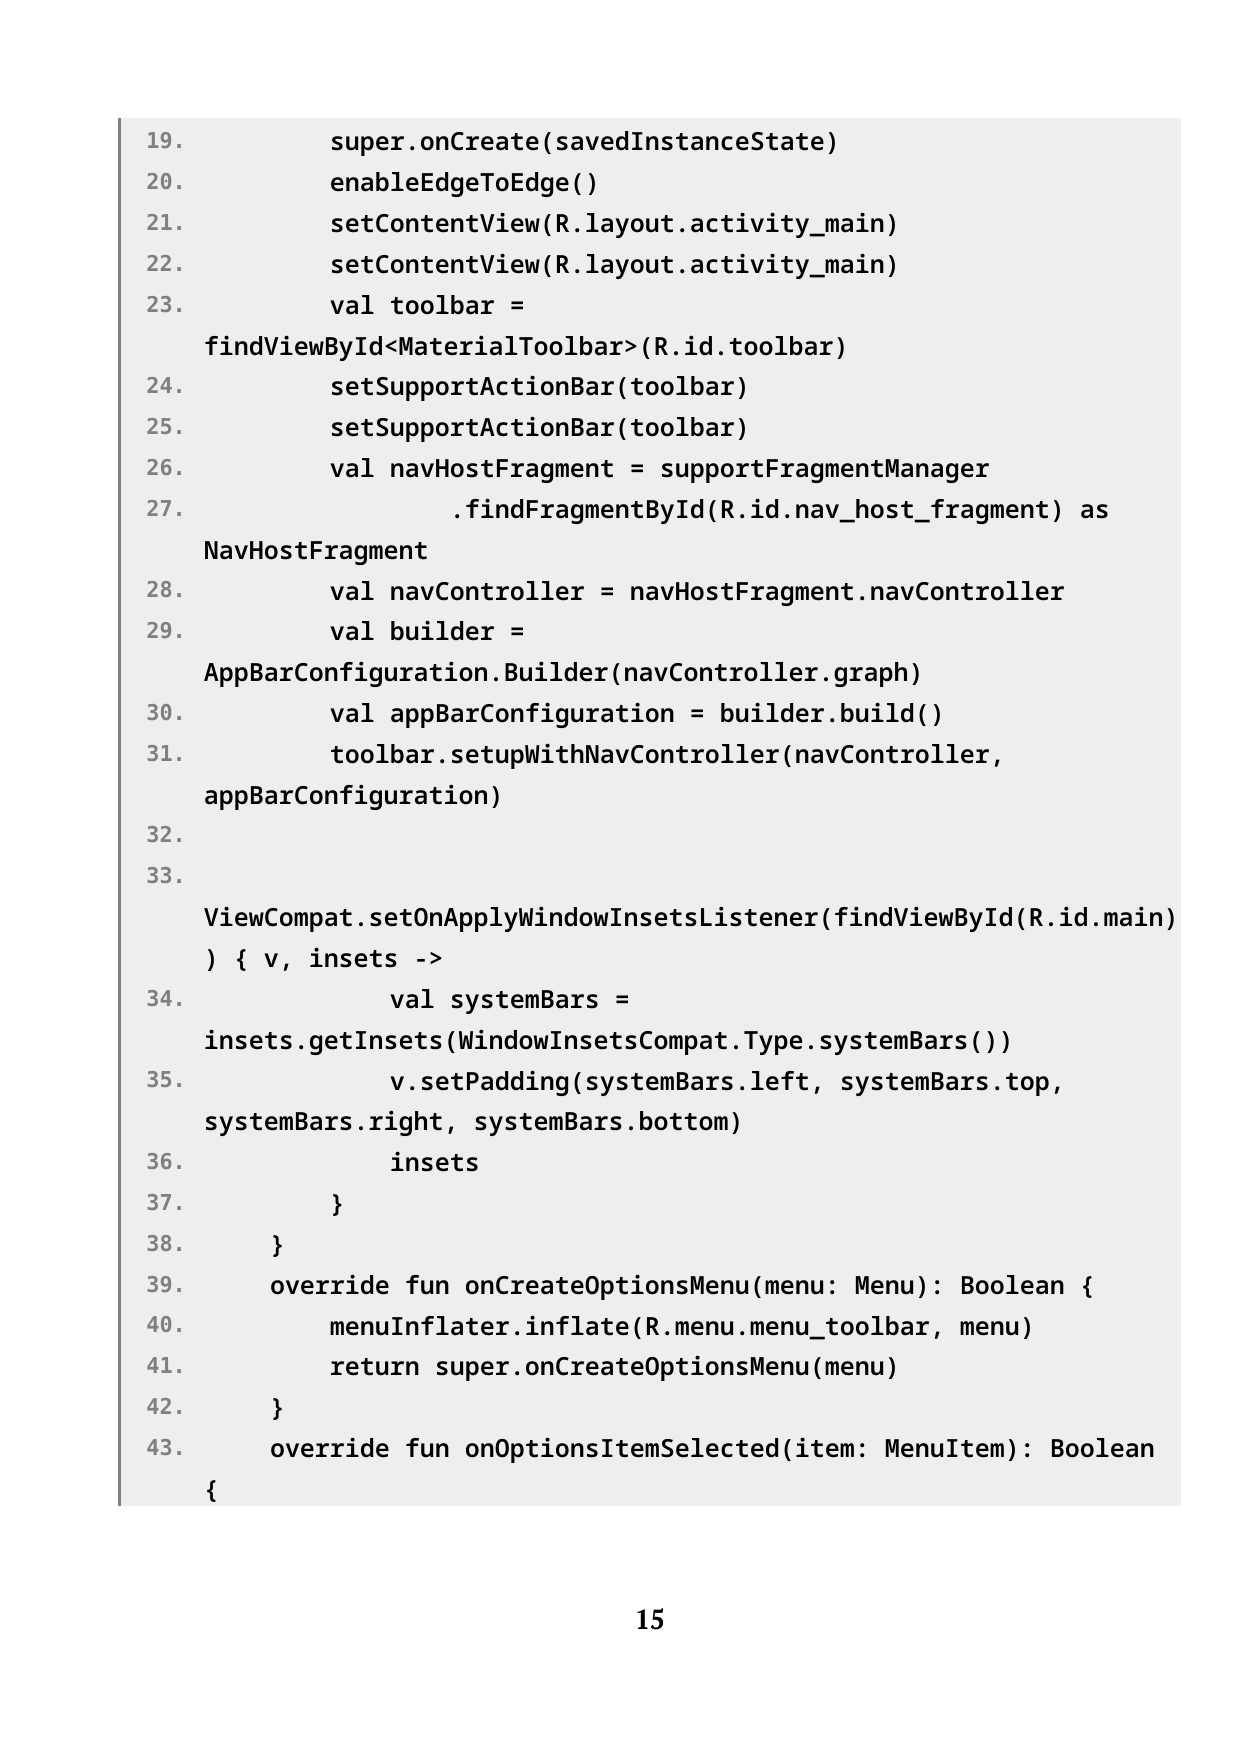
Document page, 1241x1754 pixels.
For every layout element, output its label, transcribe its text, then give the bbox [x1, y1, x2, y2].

list } [121, 1180, 1181, 1220]
list val navHostFragment = supportFragmentManager [121, 445, 1181, 485]
list return super.onCreateOptionsMenu(menu) [121, 1343, 1181, 1383]
list setContentView(R.layout.activity_main) [121, 241, 1181, 281]
list override fun onOptionsItemSelected(item: MenuItem): Boolean { [121, 1425, 1181, 1506]
list toolbar.setupWithNavController(navController, appBarConfiguration) [121, 731, 1181, 811]
list ViewCompat.setOnApplyWindowInsetsListener(findViewById(R.id.main)) { v, insets -> [121, 853, 1181, 975]
list } [121, 1384, 1181, 1424]
list setContentView(R.layout.activity_main) [121, 200, 1181, 240]
list setSupportActionBar(toolbar) [121, 404, 1181, 444]
list val systemBars = insets.getInsets(WindowInsetsCompat.Type.systemBars()) [121, 976, 1181, 1056]
list super.onCreate(savedInstanceState) [121, 118, 1181, 158]
list val navController = navHostFragment.navController [121, 567, 1181, 607]
list .findFragmentById(R.id.nav_host_fragment) as NavHostFragment [121, 486, 1181, 566]
list override fun onCreateOptionsMenu(menu: Menu): Boolean { [121, 1261, 1181, 1301]
list val builder = AppBarConfiguration.Builder(navController.graph) [121, 608, 1181, 689]
list v.setPadding(systemBars.left, systemBars.top, systemBars.right, systemBars.bottom) [121, 1057, 1181, 1138]
list } [121, 1221, 1181, 1261]
list enableEdgeToEdge() [121, 159, 1181, 199]
list setSupportActionBar(toolbar) [121, 363, 1181, 403]
list val appBarConfiguration = builder.build() [121, 690, 1181, 730]
list insets [121, 1139, 1181, 1179]
list menuInflater.inflate(R.menu.menu_toolbar, menu) [121, 1302, 1181, 1342]
list val toolbar = findViewById<MaterialToolbar>(R.id.toolbar) [121, 281, 1181, 362]
